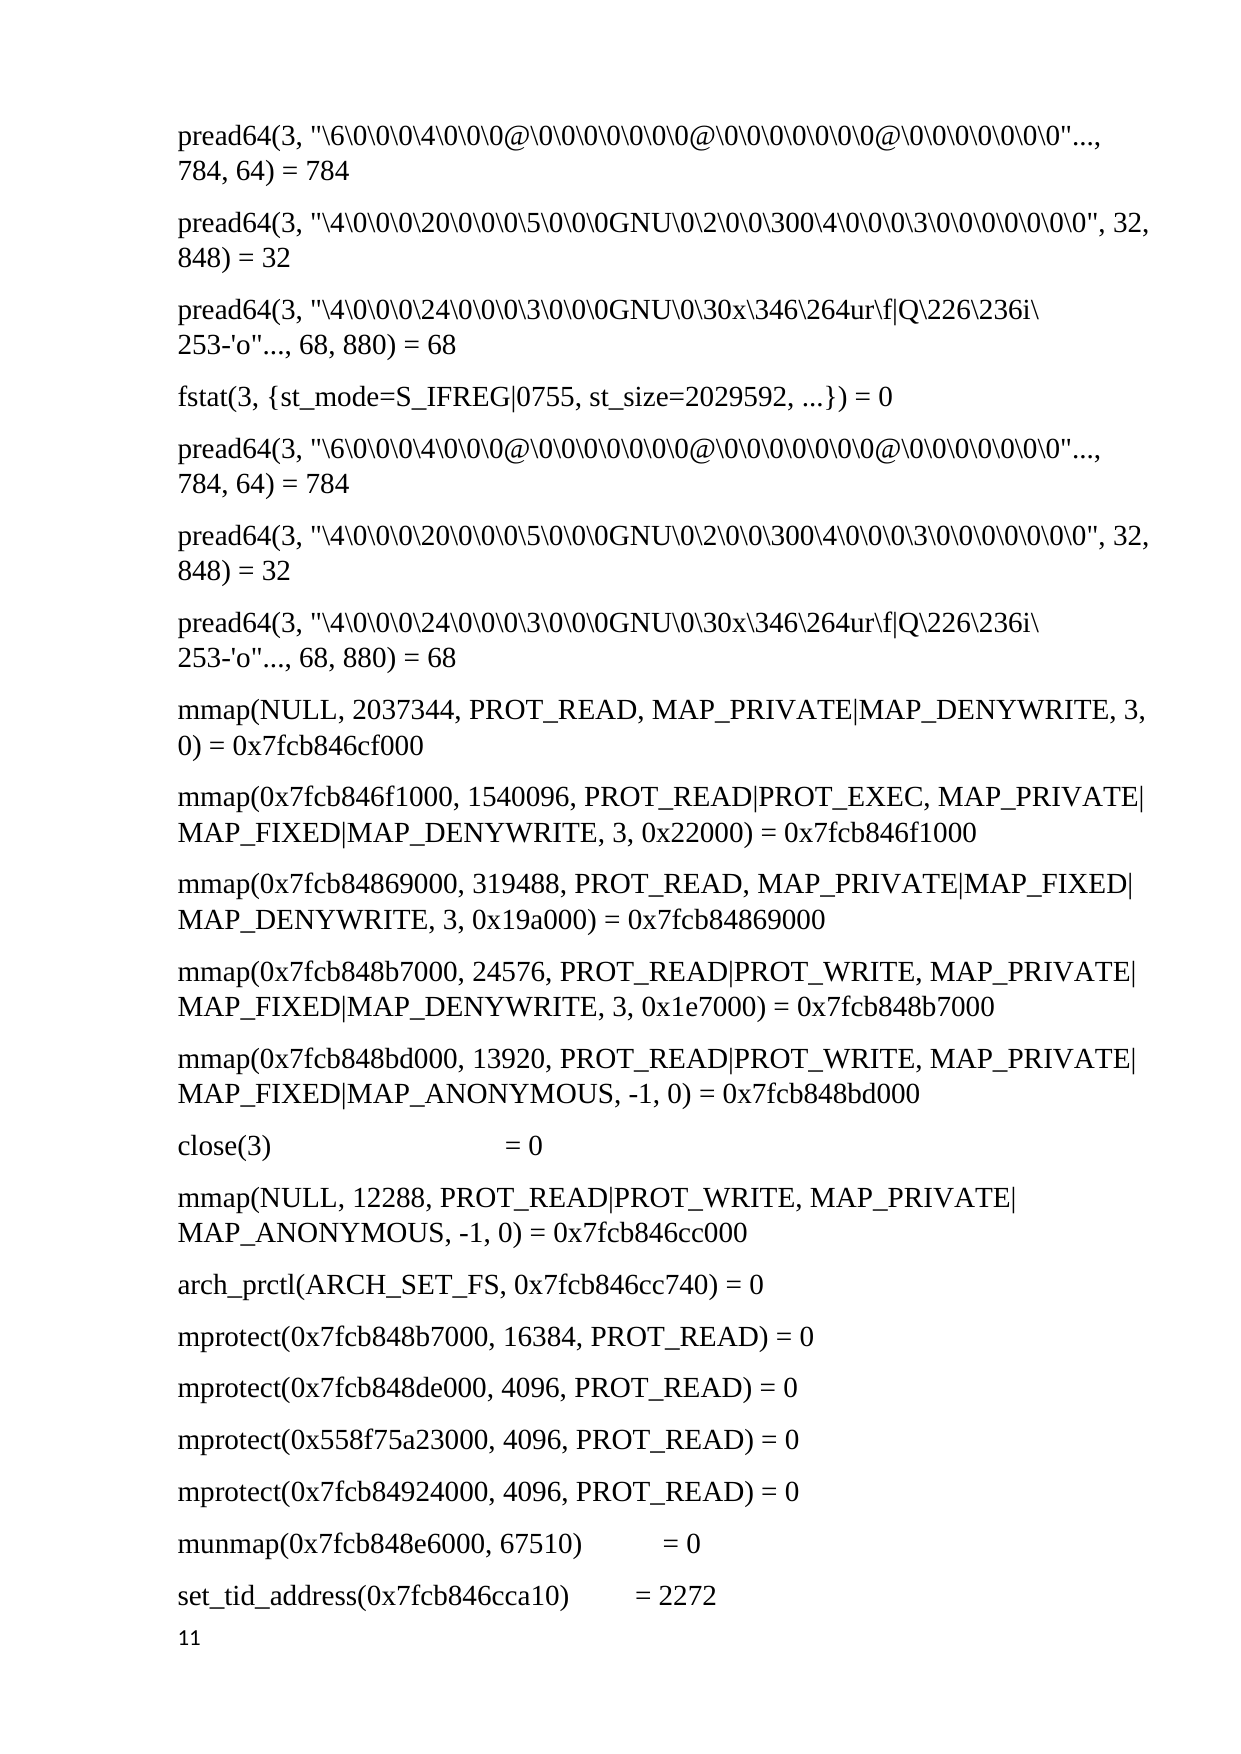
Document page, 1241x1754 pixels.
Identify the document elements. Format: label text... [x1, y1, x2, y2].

text pread64(3, "\4\0\0\0\20\0\0\0\5\0\0\0GNU\0\2\0\0\300\4\0\0\0\3\0\0\0\0\0\0\0", 32, 848) = 32 [177, 518, 1152, 587]
text mmap(NULL, 12288, PROT_READ|PROT_WRITE, MAP_PRIVATE|MAP_ANONYMOUS, -1, 0) = 0x7fcb846cc000 [177, 1180, 1152, 1248]
text mmap(NULL, 2037344, PROT_READ, MAP_PRIVATE|MAP_DENYWRITE, 3, 0) = 0x7fcb846cf000 [177, 692, 1152, 761]
text close(3) = 0 [177, 1128, 1152, 1161]
text pread64(3, "\4\0\0\0\20\0\0\0\5\0\0\0GNU\0\2\0\0\300\4\0\0\0\3\0\0\0\0\0\0\0", 32, 848) = 32 [177, 205, 1152, 274]
text set_tid_address(0x7fcb846cca10) = 2272 [177, 1578, 1152, 1612]
text mmap(0x7fcb84869000, 319488, PROT_READ, MAP_PRIVATE|MAP_FIXED|MAP_DENYWRITE, 3, 0x19a000) = 0x7fcb84869000 [177, 867, 1152, 935]
text mprotect(0x558f75a23000, 4096, PROT_READ) = 0 [177, 1422, 1152, 1456]
text fstat(3, {st_mode=S_IFREG|0755, st_size=2029592, ...}) = 0 [177, 379, 1152, 413]
text pread64(3, "\4\0\0\0\24\0\0\0\3\0\0\0GNU\0\30x\346\264ur\f|Q\226\236i\253-'o"..., 68, 880) = 68 [177, 605, 1152, 674]
text mmap(0x7fcb848b7000, 24576, PROT_READ|PROT_WRITE, MAP_PRIVATE|MAP_FIXED|MAP_DENYWRITE, 3, 0x1e7000) = 0x7fcb848b7000 [177, 954, 1152, 1022]
text pread64(3, "\6\0\0\0\4\0\0\0@\0\0\0\0\0\0\0@\0\0\0\0\0\0\0@\0\0\0\0\0\0\0"..., 784, 64) = 784 [177, 118, 1152, 187]
text pread64(3, "\6\0\0\0\4\0\0\0@\0\0\0\0\0\0\0@\0\0\0\0\0\0\0@\0\0\0\0\0\0\0"..., 784, 64) = 784 [177, 431, 1152, 500]
text pread64(3, "\4\0\0\0\24\0\0\0\3\0\0\0GNU\0\30x\346\264ur\f|Q\226\236i\253-'o"..., 68, 880) = 68 [177, 292, 1152, 361]
text mmap(0x7fcb848bd000, 13920, PROT_READ|PROT_WRITE, MAP_PRIVATE|MAP_FIXED|MAP_ANONYMOUS, -1, 0) = 0x7fcb848bd000 [177, 1041, 1152, 1109]
text munmap(0x7fcb848e6000, 67510) = 0 [177, 1526, 1152, 1560]
text mprotect(0x7fcb848b7000, 16384, PROT_READ) = 0 [177, 1319, 1152, 1352]
text arch_prctl(ARCH_SET_FS, 0x7fcb846cc740) = 0 [177, 1267, 1152, 1300]
text mmap(0x7fcb846f1000, 1540096, PROT_READ|PROT_EXEC, MAP_PRIVATE|MAP_FIXED|MAP_DENYWRITE, 3, 0x22000) = 0x7fcb846f1000 [177, 779, 1152, 848]
text mprotect(0x7fcb84924000, 4096, PROT_READ) = 0 [177, 1474, 1152, 1508]
text mprotect(0x7fcb848de000, 4096, PROT_READ) = 0 [177, 1371, 1152, 1404]
